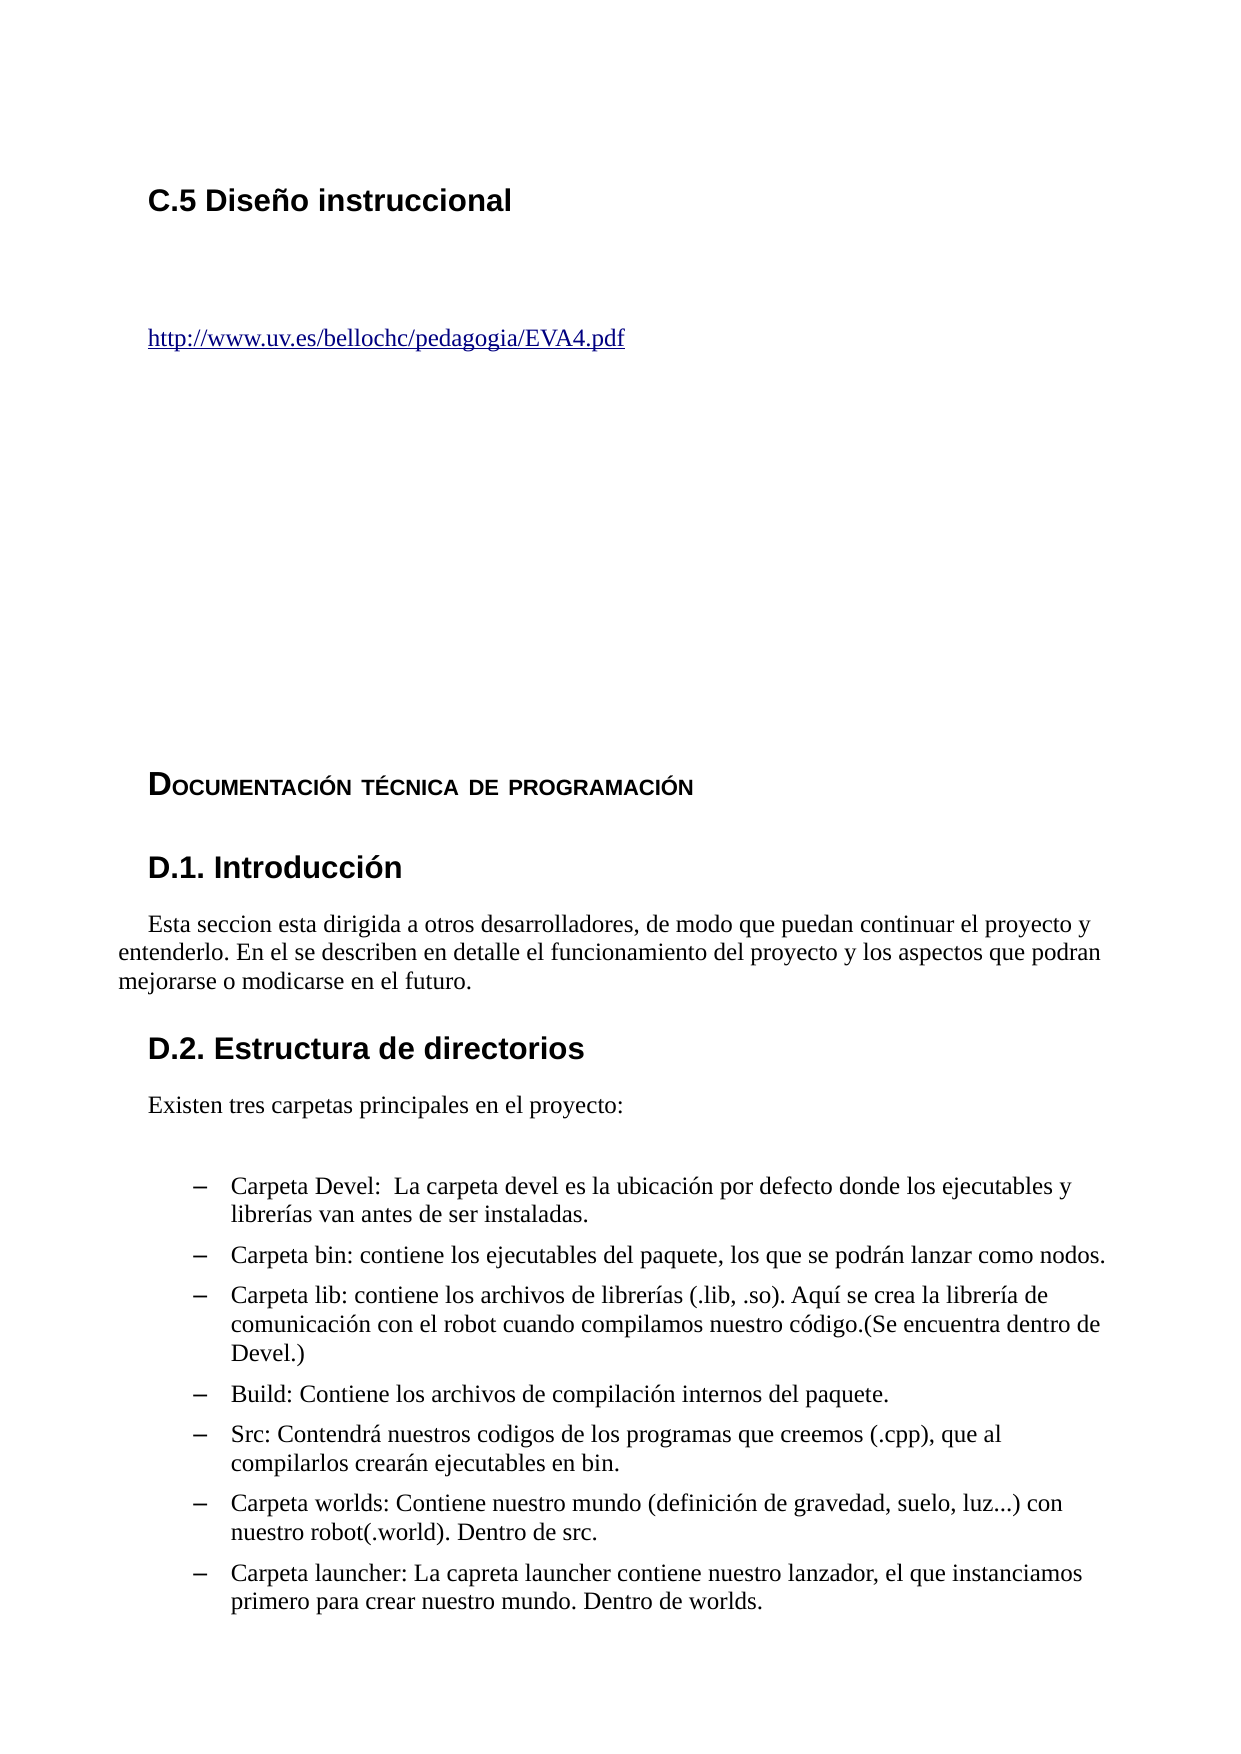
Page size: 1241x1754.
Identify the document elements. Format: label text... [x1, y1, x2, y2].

text Existen tres carpetas principales en el proyecto: [118, 1090, 1122, 1118]
list Carpeta bin: contiene los ejecutables del paquete, los que se podrán lanzar como nodos. [193, 1240, 1122, 1269]
subtitle Documentación técnica de programación [148, 763, 1122, 802]
list Carpeta launcher: La capreta launcher contiene nuestro lanzador, el que instanciamos primero para crear nuestro mundo. Dentro de worlds. [193, 1558, 1122, 1615]
list Carpeta worlds: Contiene nuestro mundo (definición de gravedad, suelo, luz...) con nuestro robot(.world). Dentro de src. [193, 1488, 1122, 1546]
list Build: Contiene los archivos de compilación internos del paquete. [193, 1379, 1122, 1407]
text Esta seccion esta dirigida a otros desarrolladores, de modo que puedan continuar el proyecto y entenderlo. En el se describen en detalle el funcionamiento del proyecto y los aspectos que podran mejorarse o modicarse en el futuro. [118, 909, 1122, 995]
list Carpeta Devel: La carpeta devel es la ubicación por defecto donde los ejecutables y librerías van antes de ser instaladas. [193, 1171, 1122, 1228]
list Carpeta lib: contiene los archivos de librerías (.lib, .so). Aquí se crea la librería de comunicación con el robot cuando compilamos nuestro código.(Se encuentra dentro de Devel.) [193, 1281, 1122, 1367]
subtitle D.1. Introducción [148, 849, 1122, 885]
list Src: Contendrá nuestros codigos de los programas que creemos (.cpp), que al compilarlos crearán ejecutables en bin. [193, 1419, 1122, 1477]
text http://www.uv.es/bellochc/pedagogia/EVA4.pdf [118, 323, 1122, 352]
subtitle C.5 Diseño instruccional [148, 182, 1122, 218]
subtitle D.2. Estructura de directorios [148, 1030, 1122, 1066]
